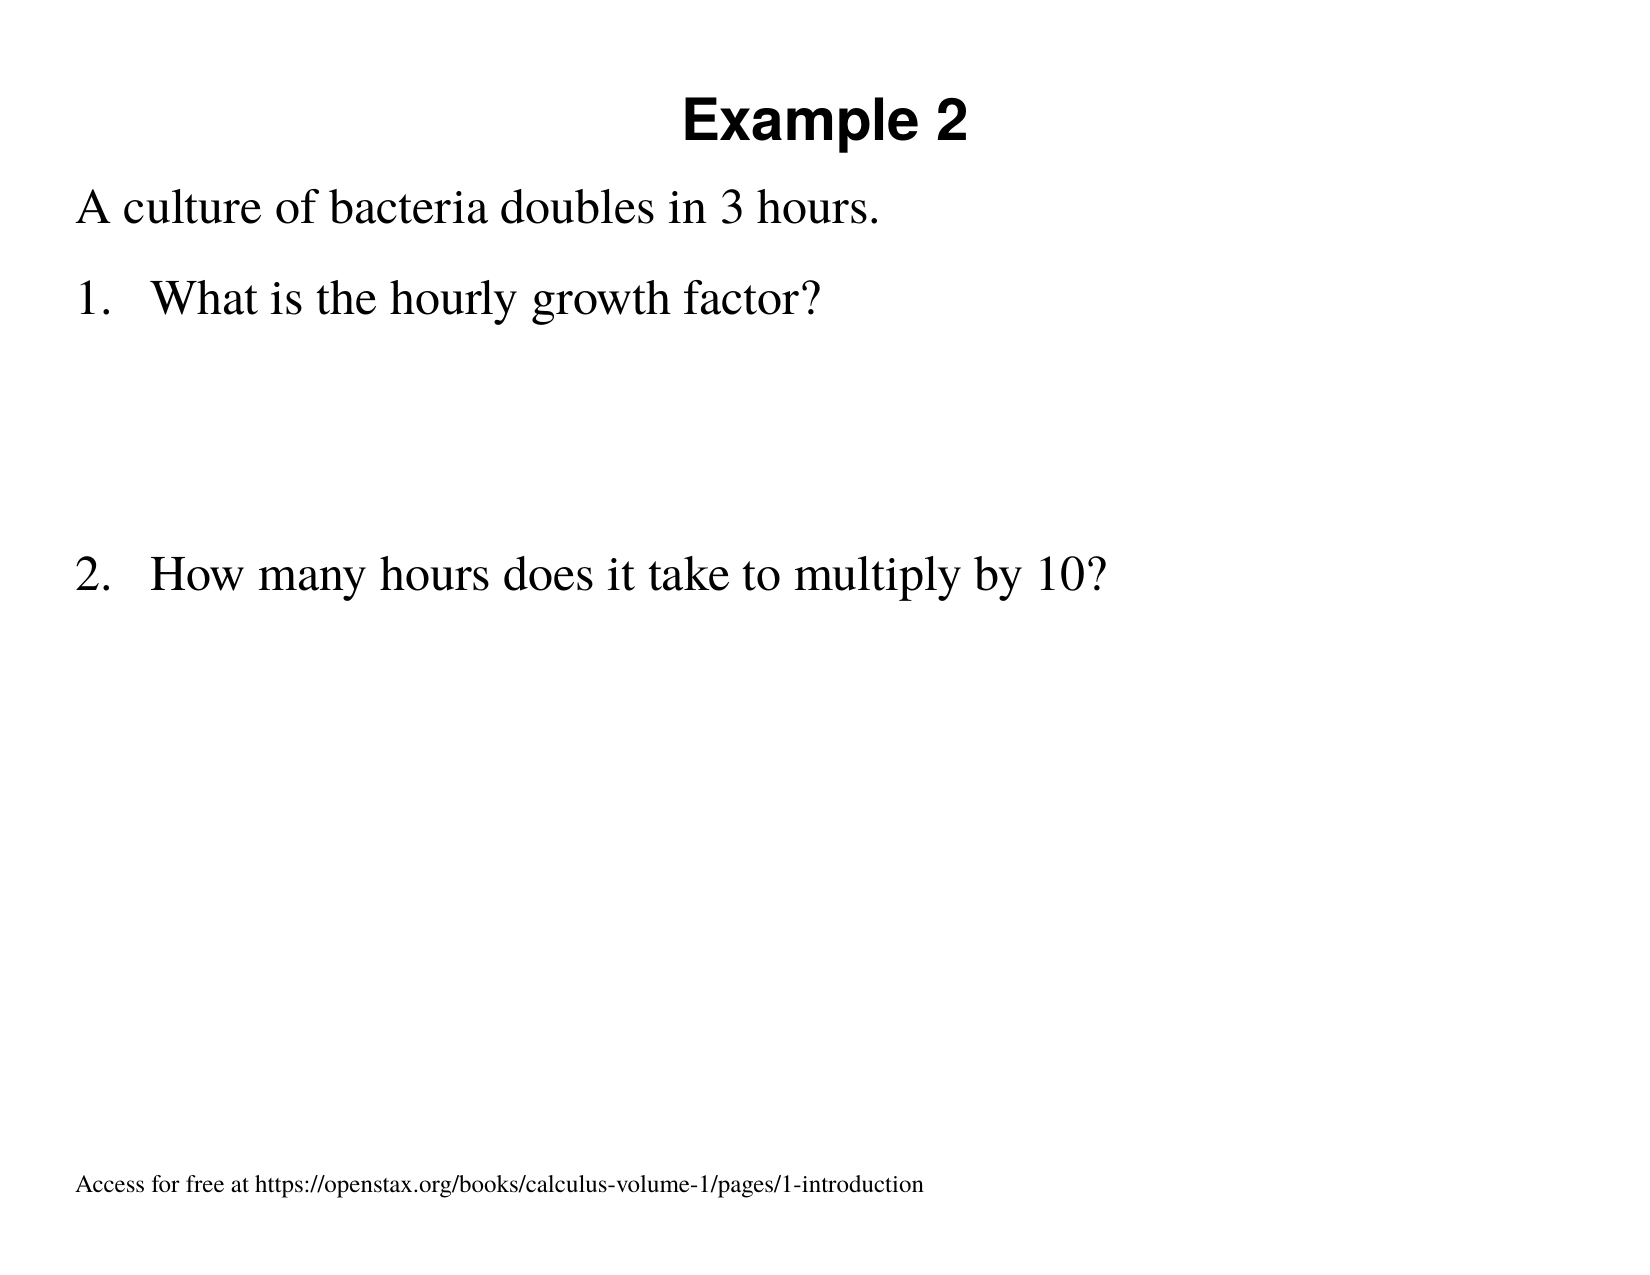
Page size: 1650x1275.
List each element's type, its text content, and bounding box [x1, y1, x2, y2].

list How many hours does it take to multiply by 10? [75, 538, 1575, 605]
title Example 2 [75, 75, 1575, 158]
list What is the hourly growth factor? [75, 262, 1575, 329]
text A culture of bacteria doubles in 3 hours. [75, 171, 1575, 237]
